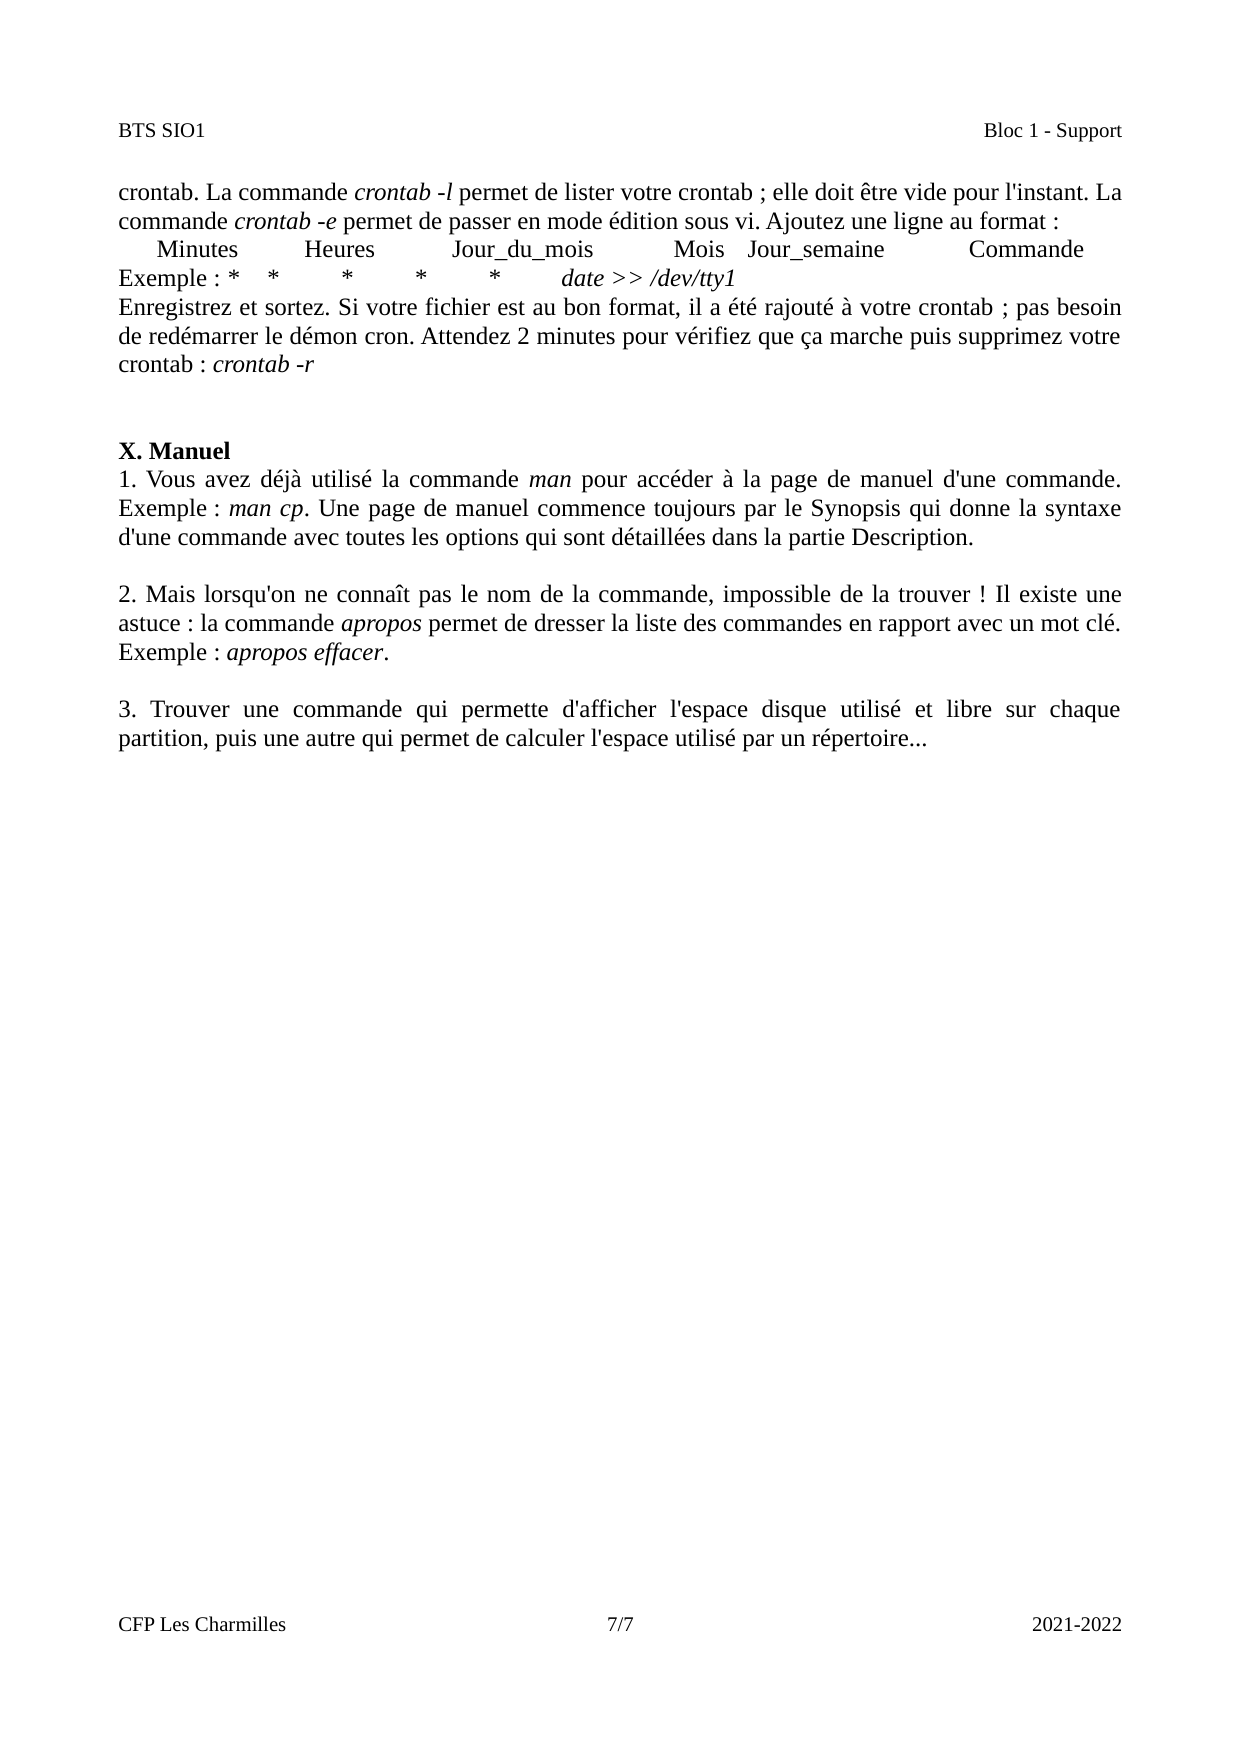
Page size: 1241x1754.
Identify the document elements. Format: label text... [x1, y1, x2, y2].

text 3. Trouver une commande qui permette d'afficher l'espace disque utilisé et libre sur chaque partition, puis une autre qui permet de calculer l'espace utilisé par un répertoire... [118, 694, 1122, 752]
text Exemple : * * * * * date >> /dev/tty1 [118, 263, 1122, 292]
text X. Manuel [118, 436, 1122, 464]
text Enregistrez et sortez. Si votre fichier est au bon format, il a été rajouté à votre crontab ; pas besoin de redémarrer le démon cron. Attendez 2 minutes pour vérifiez que ça marche puis supprimez votre crontab : crontab -r [118, 292, 1122, 378]
text crontab. La commande crontab -l permet de lister votre crontab ; elle doit être vide pour l'instant. La commande crontab -e permet de passer en mode édition sous vi. Ajoutez une ligne au format : [118, 177, 1122, 234]
text 2. Mais lorsqu'on ne connaît pas le nom de la commande, impossible de la trouver ! Il existe une astuce : la commande apropos permet de dresser la liste des commandes en rapport avec un mot clé. Exemple : apropos effacer. [118, 579, 1122, 666]
text Minutes Heures Jour_du_mois Mois Jour_semaine Commande [118, 234, 1122, 263]
text 1. Vous avez déjà utilisé la commande man pour accéder à la page de manuel d'une commande. Exemple : man cp. Une page de manuel commence toujours par le Synopsis qui donne la syntaxe d'une commande avec toutes les options qui sont détaillées dans la partie Description. [118, 464, 1122, 551]
